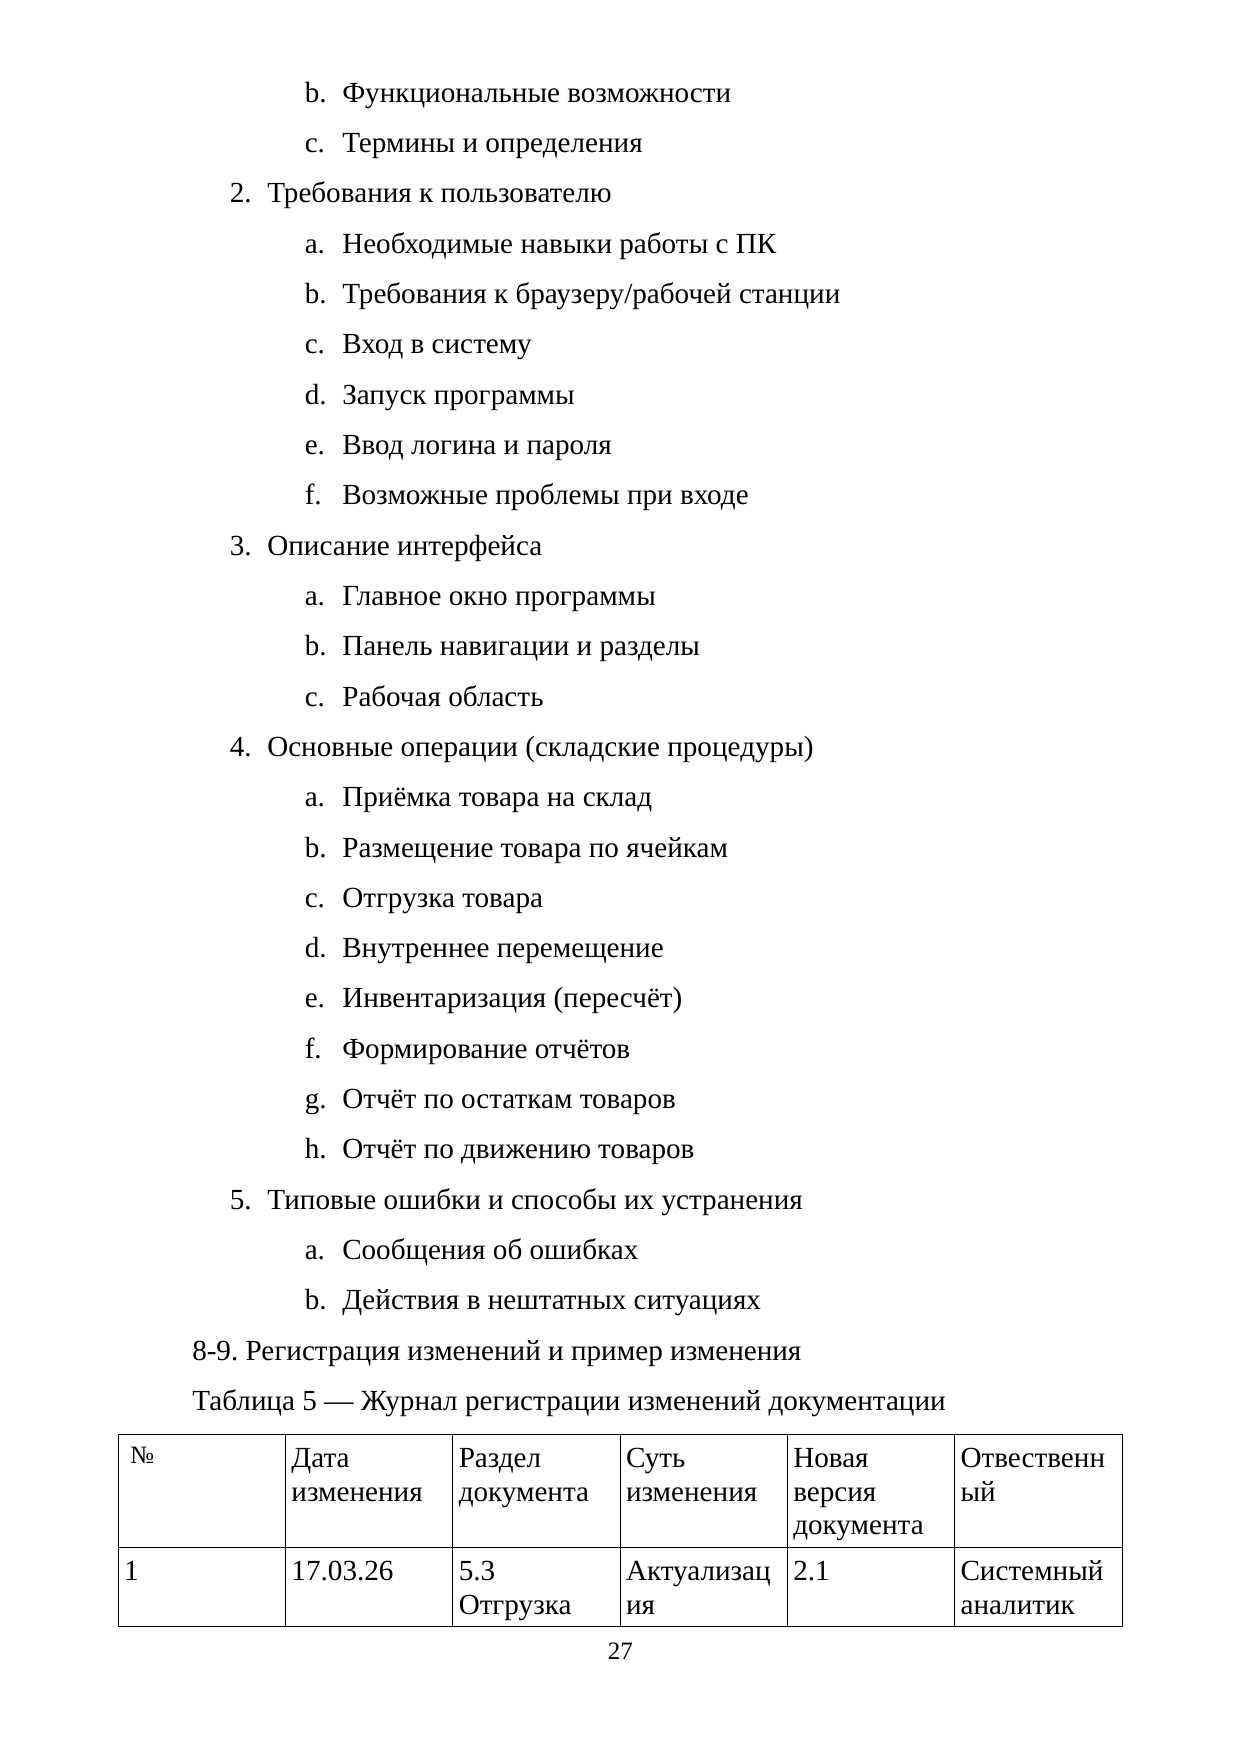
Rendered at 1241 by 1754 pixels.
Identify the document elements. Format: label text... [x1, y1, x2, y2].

table_cell 1 [119, 1548, 285, 1626]
list Требования к пользователю [229, 176, 1122, 209]
list Отчёт по остаткам товаров [304, 1081, 1122, 1115]
list Приёмка товара на склад [304, 779, 1122, 813]
table_cell 17.03.26 [286, 1548, 452, 1626]
list Формирование отчётов [304, 1031, 1122, 1064]
list Отгрузка товара [304, 880, 1122, 913]
text Таблица 5 — Журнал регистрации изменений документации [118, 1383, 1122, 1417]
text 8-9. Регистрация изменений и пример изменения [118, 1333, 1122, 1366]
list Необходимые навыки работы с ПК [304, 226, 1122, 259]
table_header Раздел документа [453, 1435, 620, 1547]
list Требования к браузеру/рабочей станции [304, 276, 1122, 310]
table_cell Актуализация [621, 1548, 787, 1626]
list Размещение товара по ячейкам [304, 830, 1122, 863]
list Возможные проблемы при входе [304, 477, 1122, 511]
list Внутреннее перемещение [304, 930, 1122, 964]
list Функциональные возможности [304, 75, 1122, 108]
table_header Новая версия документа [788, 1435, 954, 1547]
list Отчёт по движению товаров [304, 1132, 1122, 1165]
table_header Суть изменения [621, 1435, 787, 1547]
table_cell 2.1 [788, 1548, 954, 1626]
list Инвентаризация (пересчёт) [304, 981, 1122, 1014]
list Ввод логина и пароля [304, 427, 1122, 461]
table_cell 5.3 Отгрузка [453, 1548, 620, 1626]
list Главное окно программы [304, 578, 1122, 612]
list Описание интерфейса [229, 528, 1122, 561]
table_header Дата изменения [286, 1435, 452, 1547]
list Запуск программы [304, 377, 1122, 410]
list Сообщения об ошибках [304, 1232, 1122, 1266]
list Панель навигации и разделы [304, 628, 1122, 662]
table_header Отвественный [955, 1435, 1122, 1547]
list Типовые ошибки и способы их устранения [229, 1182, 1122, 1215]
table_header № [119, 1435, 285, 1547]
table_cell Системный аналитик [955, 1548, 1122, 1626]
list Действия в нештатных ситуациях [304, 1282, 1122, 1316]
list Термины и определения [304, 125, 1122, 159]
list Рабочая область [304, 679, 1122, 712]
list Основные операции (складские процедуры) [229, 729, 1122, 763]
list Вход в систему [304, 327, 1122, 360]
